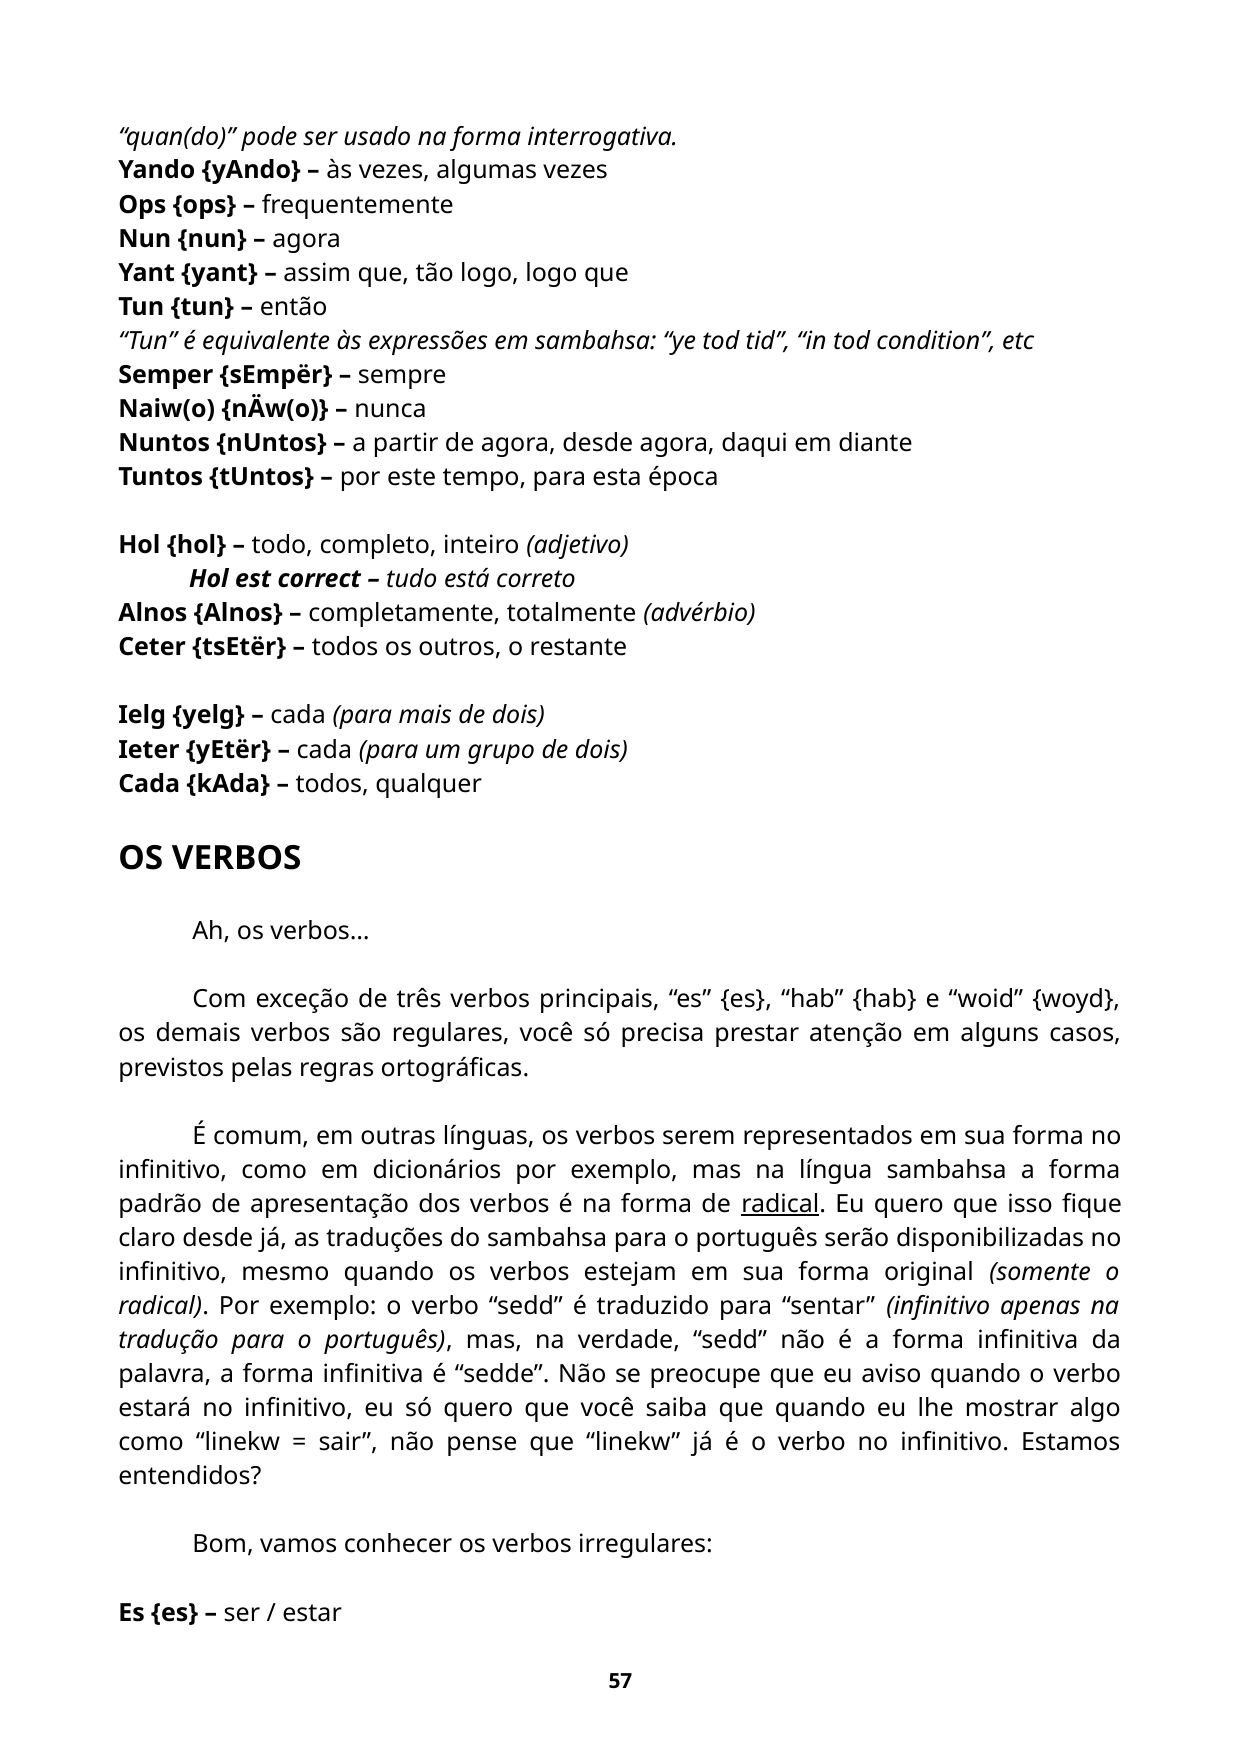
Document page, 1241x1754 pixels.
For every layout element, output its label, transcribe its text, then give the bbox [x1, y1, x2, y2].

text Cada {kAda} – todos, qualquer [118, 765, 1122, 799]
text “Tun” é equivalente às expressões em sambahsa: “ye tod tid”, “in tod condition”, etc [118, 322, 1122, 357]
text Bom, vamos conhecer os verbos irregulares: [118, 1526, 1122, 1560]
text Alnos {Alnos} – completamente, totalmente (advérbio) [118, 595, 1122, 629]
text Ielg {yelg} – cada (para mais de dois) [118, 697, 1122, 731]
text Nuntos {nUntos} – a partir de agora, desde agora, daqui em diante [118, 425, 1122, 459]
text Hol est correct – tudo está correto [189, 561, 1122, 595]
text Es {es} – ser / estar [118, 1594, 1122, 1628]
text Ops {ops} – frequentemente [118, 186, 1122, 220]
text Yant {yant} – assim que, tão logo, logo que [118, 254, 1122, 288]
text Ah, os verbos… [118, 913, 1122, 947]
text Semper {sEmpër} – sempre [118, 357, 1122, 391]
text Tuntos {tUntos} – por este tempo, para esta época [118, 459, 1122, 493]
text Naiw(o) {nÄw(o)} – nunca [118, 391, 1122, 425]
text Ieter {yEtër} – cada (para um grupo de dois) [118, 731, 1122, 765]
text Yando {yAndo} – às vezes, algumas vezes [118, 152, 1122, 186]
subtitle OS VERBOS [118, 833, 1122, 879]
text Hol {hol} – todo, completo, inteiro (adjetivo) [118, 527, 1122, 561]
text Com exceção de três verbos principais, “es” {es}, “hab” {hab} e “woid” {woyd}, os demais verbos são regulares, você só precisa prestar atenção em alguns casos, previstos pelas regras ortográficas. [118, 981, 1122, 1083]
text Nun {nun} – agora [118, 220, 1122, 254]
text Ceter {tsEtër} – todos os outros, o restante [118, 629, 1122, 663]
text “quan(do)” pode ser usado na forma interrogativa. [118, 118, 1122, 152]
text Tun {tun} – então [118, 288, 1122, 322]
text É comum, em outras línguas, os verbos serem representados em sua forma no infinitivo, como em dicionários por exemplo, mas na língua sambahsa a forma padrão de apresentação dos verbos é na forma de radical. Eu quero que isso fique claro desde já, as traduções do sambahsa para o português serão disponibilizadas no infinitivo, mesmo quando os verbos estejam em sua forma original (somente o radical). Por exemplo: o verbo “sedd” é traduzido para “sentar” (infinitivo apenas na tradução para o português), mas, na verdade, “sedd” não é a forma infinitiva da palavra, a forma infinitiva é “sedde”. Não se preocupe que eu aviso quando o verbo estará no infinitivo, eu só quero que você saiba que quando eu lhe mostrar algo como “linekw = sair”, não pense que “linekw” já é o verbo no infinitivo. Estamos entendidos? [118, 1117, 1122, 1492]
